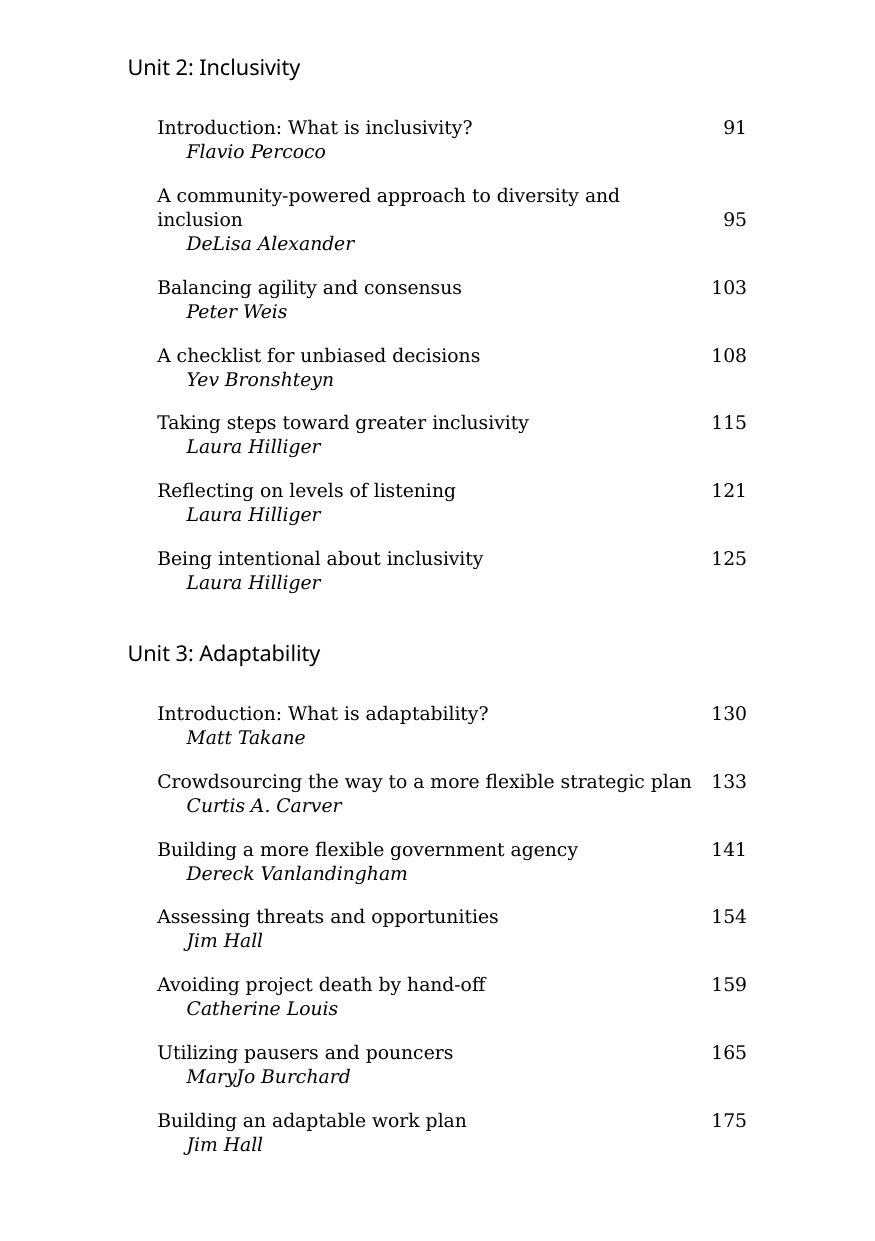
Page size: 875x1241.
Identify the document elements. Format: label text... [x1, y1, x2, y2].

text Curtis A. Carver [186, 795, 747, 838]
text Dereck Vanlandingham [186, 863, 747, 906]
text Catherine Louis [186, 998, 747, 1042]
text Jim Hall [186, 1134, 747, 1178]
text A checklist for unbiased decisions 108 [157, 344, 747, 366]
text Balancing agility and consensus 103 [157, 277, 747, 299]
text Unit 3: Adaptability [127, 638, 747, 700]
text Building a more flexible government agency 141 [157, 838, 747, 860]
text Peter Weis [186, 301, 747, 344]
text Taking steps toward greater inclusivity 115 [157, 412, 747, 434]
text Laura Hilliger [186, 436, 747, 480]
text MaryJo Burchard [186, 1066, 747, 1110]
text DeLisa Alexander [186, 233, 747, 277]
text Laura Hilliger [186, 572, 747, 616]
text Crowdsourcing the way to a more flexible strategic plan 133 [157, 771, 747, 793]
text Being intentional about inclusivity 125 [157, 548, 747, 570]
text Matt Takane [186, 727, 747, 771]
text Introduction: What is inclusivity? 91 [157, 117, 747, 139]
text Assessing threats and opportunities 154 [157, 906, 747, 928]
text Reflecting on levels of listening 121 [157, 480, 747, 502]
text Flavio Percoco [186, 141, 747, 185]
text Building an adaptable work plan 175 [157, 1110, 747, 1132]
text Yev Bronshteyn [186, 369, 747, 412]
text Utilizing pausers and pouncers 165 [157, 1042, 747, 1064]
text Introduction: What is adaptability? 130 [157, 703, 747, 725]
text Avoiding project death by hand-off 159 [157, 974, 747, 996]
text Unit 2: Inclusivity [127, 52, 747, 114]
text Jim Hall [186, 930, 747, 974]
text A community-powered approach to diversity and inclusion 95 [157, 185, 747, 231]
text Laura Hilliger [186, 504, 747, 548]
